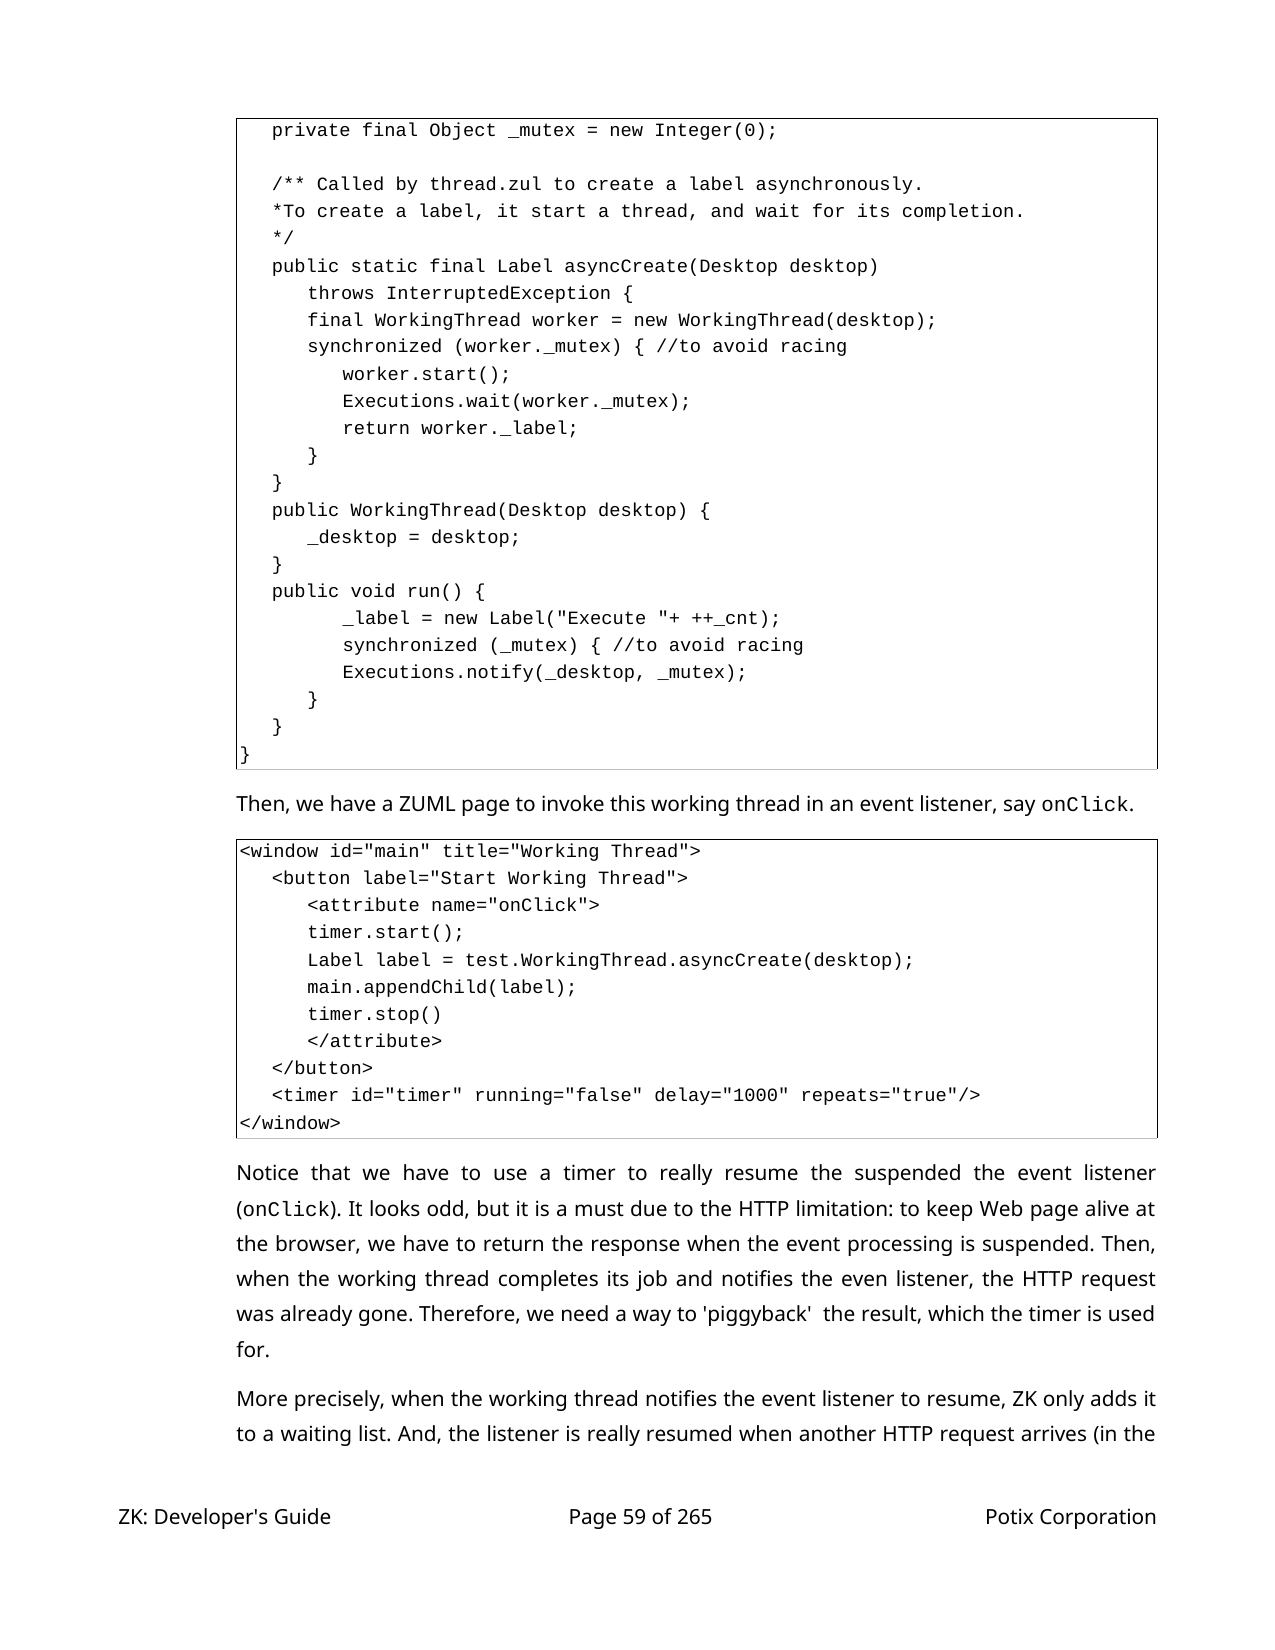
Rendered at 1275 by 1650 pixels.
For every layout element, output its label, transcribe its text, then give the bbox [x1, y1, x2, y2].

text Notice that we have to use a timer to really resume the suspended the event listener (onClick). It looks odd, but it is a must due to the HTTP limitation: to keep Web page alive at the browser, we have to return the response when the event processing is suspended. Then, when the working thread completes its job and notifies the even listener, the HTTP request was already gone. Therefore, we need a way to 'piggyback' the result, which the timer is used for. [236, 1158, 1157, 1363]
text main.appendChild(label); [237, 974, 1157, 999]
text } [237, 687, 1157, 711]
text public WorkingThread(Desktop desktop) { [237, 497, 1157, 522]
text Label label = test.WorkingThread.asyncCreate(desktop); [237, 947, 1157, 972]
text </attribute> [237, 1029, 1157, 1053]
text } [237, 443, 1157, 467]
text </window> [237, 1111, 1157, 1138]
text timer.stop() [237, 1002, 1157, 1026]
text Then, we have a ZUML page to invoke this working thread in an event listener, say onClick. [236, 789, 1157, 818]
text /** Called by thread.zul to create a label asynchronously. [237, 145, 1157, 196]
text synchronized (_mutex) { //to avoid racing [237, 633, 1157, 657]
text } [237, 714, 1157, 739]
text <timer id="timer" running="false" delay="1000" repeats="true"/> [237, 1083, 1157, 1108]
text _label = new Label("Execute "+ ++_cnt); [237, 606, 1157, 630]
text throws InterruptedException { [237, 281, 1157, 305]
text <attribute name="onClick"> [237, 893, 1157, 917]
text return worker._label; [237, 416, 1157, 440]
text worker.start(); [237, 362, 1157, 386]
text public static final Label asyncCreate(Desktop desktop) [237, 253, 1157, 278]
text } public void run() { [237, 552, 1157, 603]
text <window id="main" title="Working Thread"> [237, 840, 1157, 863]
text } [237, 742, 1157, 769]
text */ [237, 226, 1157, 251]
text } [237, 470, 1157, 494]
text private final Object _mutex = new Integer(0); [237, 119, 1157, 142]
text More precisely, when the working thread notifies the event listener to resume, ZK only adds it to a waiting list. And, the listener is really resumed when another HTTP request arrives (in the [236, 1384, 1157, 1447]
text Executions.wait(worker._mutex); [237, 389, 1157, 413]
text </button> [237, 1056, 1157, 1080]
text <button label="Start Working Thread"> [237, 866, 1157, 890]
text *To create a label, it start a thread, and wait for its completion. [237, 199, 1157, 223]
text final WorkingThread worker = new WorkingThread(desktop); synchronized (worker._mutex) { //to avoid racing [237, 308, 1157, 359]
text Executions.notify(_desktop, _mutex); [237, 660, 1157, 684]
text timer.start(); [237, 920, 1157, 944]
text _desktop = desktop; [237, 525, 1157, 549]
